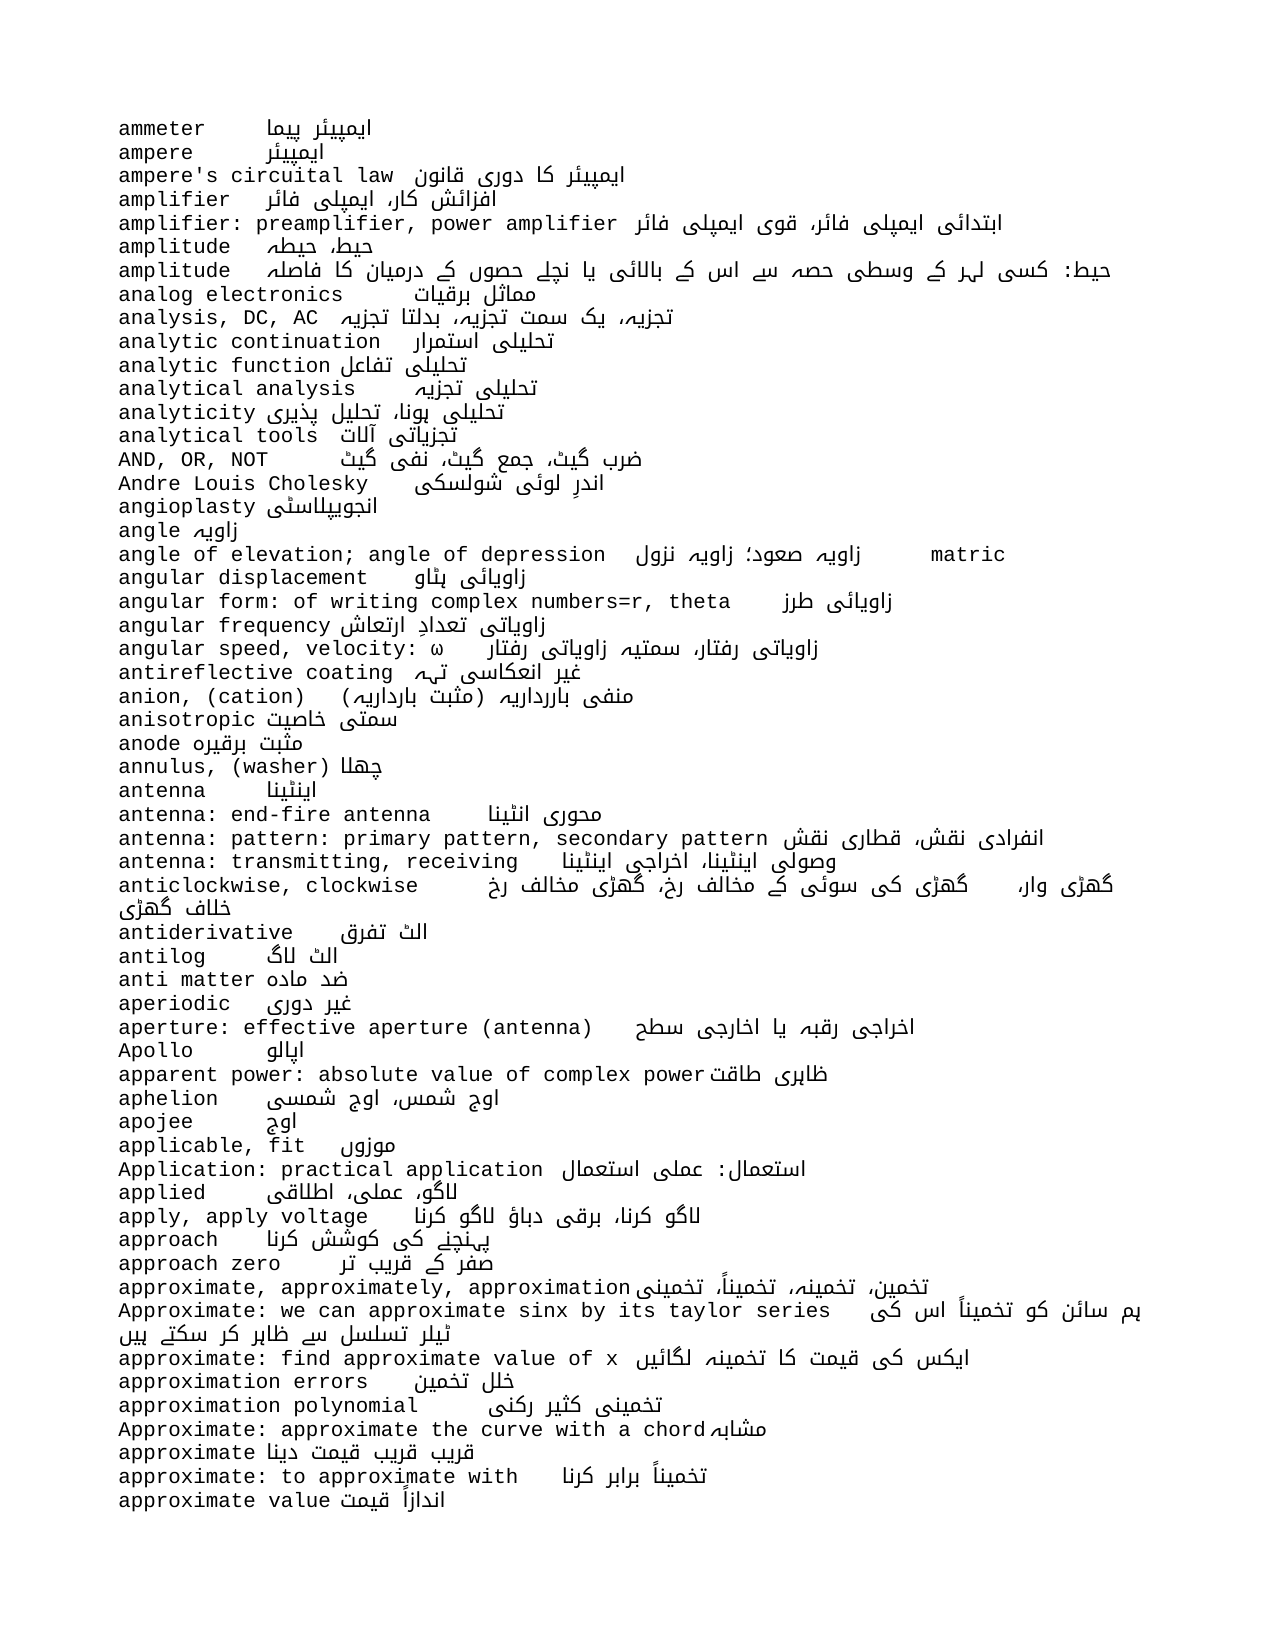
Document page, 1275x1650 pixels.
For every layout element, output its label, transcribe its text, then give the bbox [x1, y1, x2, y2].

text antenna: pattern: primary pattern, secondary pattern انفرادی نقش، قطاری نقش [118, 827, 1157, 851]
text aperiodic غیر دوری [118, 993, 1157, 1017]
text analyticity تحلیلی ہونا، تحلیل پذیری [118, 402, 1157, 426]
text aperture: effective aperture (antenna) اخراجی رقبہ یا اخارجی سطح [118, 1017, 1157, 1040]
text angular form: of writing complex numbers=r, theta زاویائی طرز [118, 591, 1157, 615]
text approximate قریب قریب قیمت دینا [118, 1442, 1157, 1466]
text amplifier: preamplifier, power amplifier ابتدائی ایمپلی فائر، قوی ایمپلی فائر [118, 213, 1157, 236]
text ammeter ایمپیئر پیما [118, 118, 1157, 142]
text Apollo اپالو [118, 1040, 1157, 1064]
text anticlockwise, clockwise گھڑی کی سوئی کے مخالف رخ، گھڑی مخالف رخ گھڑی وار، خلاف گھڑی [118, 875, 1157, 922]
text amplitude حیط، حیطہ [118, 236, 1157, 260]
text approximate value اندازاً قیمت [118, 1489, 1157, 1513]
text amplifier افزائش کار، ایمپلی فائر [118, 189, 1157, 213]
text approach zero صفر کے قریب تر [118, 1253, 1157, 1277]
text Application: practical application استعمال: عملی استعمال [118, 1158, 1157, 1182]
text analytic continuation تحلیلی استمرار [118, 331, 1157, 354]
text angular speed, velocity: ω زاویاتی رفتار، سمتیہ زاویاتی رفتار [118, 638, 1157, 662]
text analog electronics مماثل برقیات [118, 284, 1157, 307]
text aphelion اوج شمس، اوج شمسی [118, 1088, 1157, 1111]
text antiderivative الٹ تفرق [118, 922, 1157, 946]
text ampere ایمپیئر [118, 142, 1157, 165]
text approximation errors خلل تخمین [118, 1371, 1157, 1395]
text angle زاویہ [118, 520, 1157, 544]
text apojee اوج [118, 1111, 1157, 1135]
text approach پہنچنے کی کوشش کرنا [118, 1229, 1157, 1253]
text apparent power: absolute value of complex power ظاہری طاقت [118, 1064, 1157, 1088]
text annulus, (washer) چھلا [118, 757, 1157, 780]
text Approximate: approximate the curve with a chord مشابہ [118, 1419, 1157, 1442]
text Approximate: we can approximate sinx by its taylor series ہم سائن کو تخمیناً اس کی ٹیلر تسلسل سے ظاہر کر سکتے ہیں [118, 1300, 1157, 1348]
text analytic function تحلیلی تفاعل [118, 354, 1157, 378]
text anisotropic سمتی خاصیت [118, 709, 1157, 733]
text angioplasty انجویپلاسٹی [118, 496, 1157, 520]
text antenna: transmitting, receiving وصولی اینٹینا، اخراجی اینٹینا [118, 851, 1157, 875]
text angle of elevation; angle of depression زاویہ صعود؛ زاویہ نزول matric [118, 544, 1157, 567]
text angular frequency زاویاتی تعدادِ ارتعاش [118, 615, 1157, 638]
text antilog الٹ لاگ [118, 946, 1157, 969]
text antenna اینٹینا [118, 780, 1157, 804]
text applied لاگو، عملی، اطلاقی [118, 1182, 1157, 1206]
text applicable, fit موزوں [118, 1135, 1157, 1158]
text anode مثبت برقیرہ [118, 733, 1157, 757]
text anion, (cation) منفی باررداریہ (مثبت بارداریہ) [118, 686, 1157, 709]
text antireflective coating غیر انعکاسی تہہ [118, 662, 1157, 686]
text Andre Louis Cholesky اندرِ لوئی شولسکی [118, 473, 1157, 496]
text angular displacement زاویائی ہٹاو [118, 567, 1157, 591]
text analytical tools تجزیاتی آلات [118, 426, 1157, 449]
text approximate, approximately, approximation تخمین، تخمینہ، تخمیناً، تخمینی [118, 1277, 1157, 1300]
text ampere's circuital law ایمپیئر کا دوری قانون [118, 165, 1157, 189]
text analytical analysis تحلیلی تجزیہ [118, 378, 1157, 402]
text antenna: end-fire antenna محوری انٹینا [118, 804, 1157, 827]
text apply, apply voltage لاگو کرنا، برقی دباؤ لاگو کرنا [118, 1206, 1157, 1229]
text approximate: find approximate value of x ایکس کی قیمت کا تخمینہ لگائیں [118, 1348, 1157, 1371]
text analysis, DC, AC تجزیہ، یک سمت تجزیہ، بدلتا تجزیہ [118, 307, 1157, 331]
text AND, OR, NOT ضرب گیٹ، جمع گیٹ، نفی گیٹ [118, 449, 1157, 473]
text amplitude حیط: کسی لہر کے وسطی حصہ سے اس کے بالائی یا نچلے حصوں کے درمیان کا فاصلہ [118, 260, 1157, 284]
text approximate: to approximate with تخمیناً برابر کرنا [118, 1466, 1157, 1489]
text approximation polynomial تخمینی کثیر رکنی [118, 1395, 1157, 1419]
text anti matter ضد مادہ [118, 969, 1157, 993]
